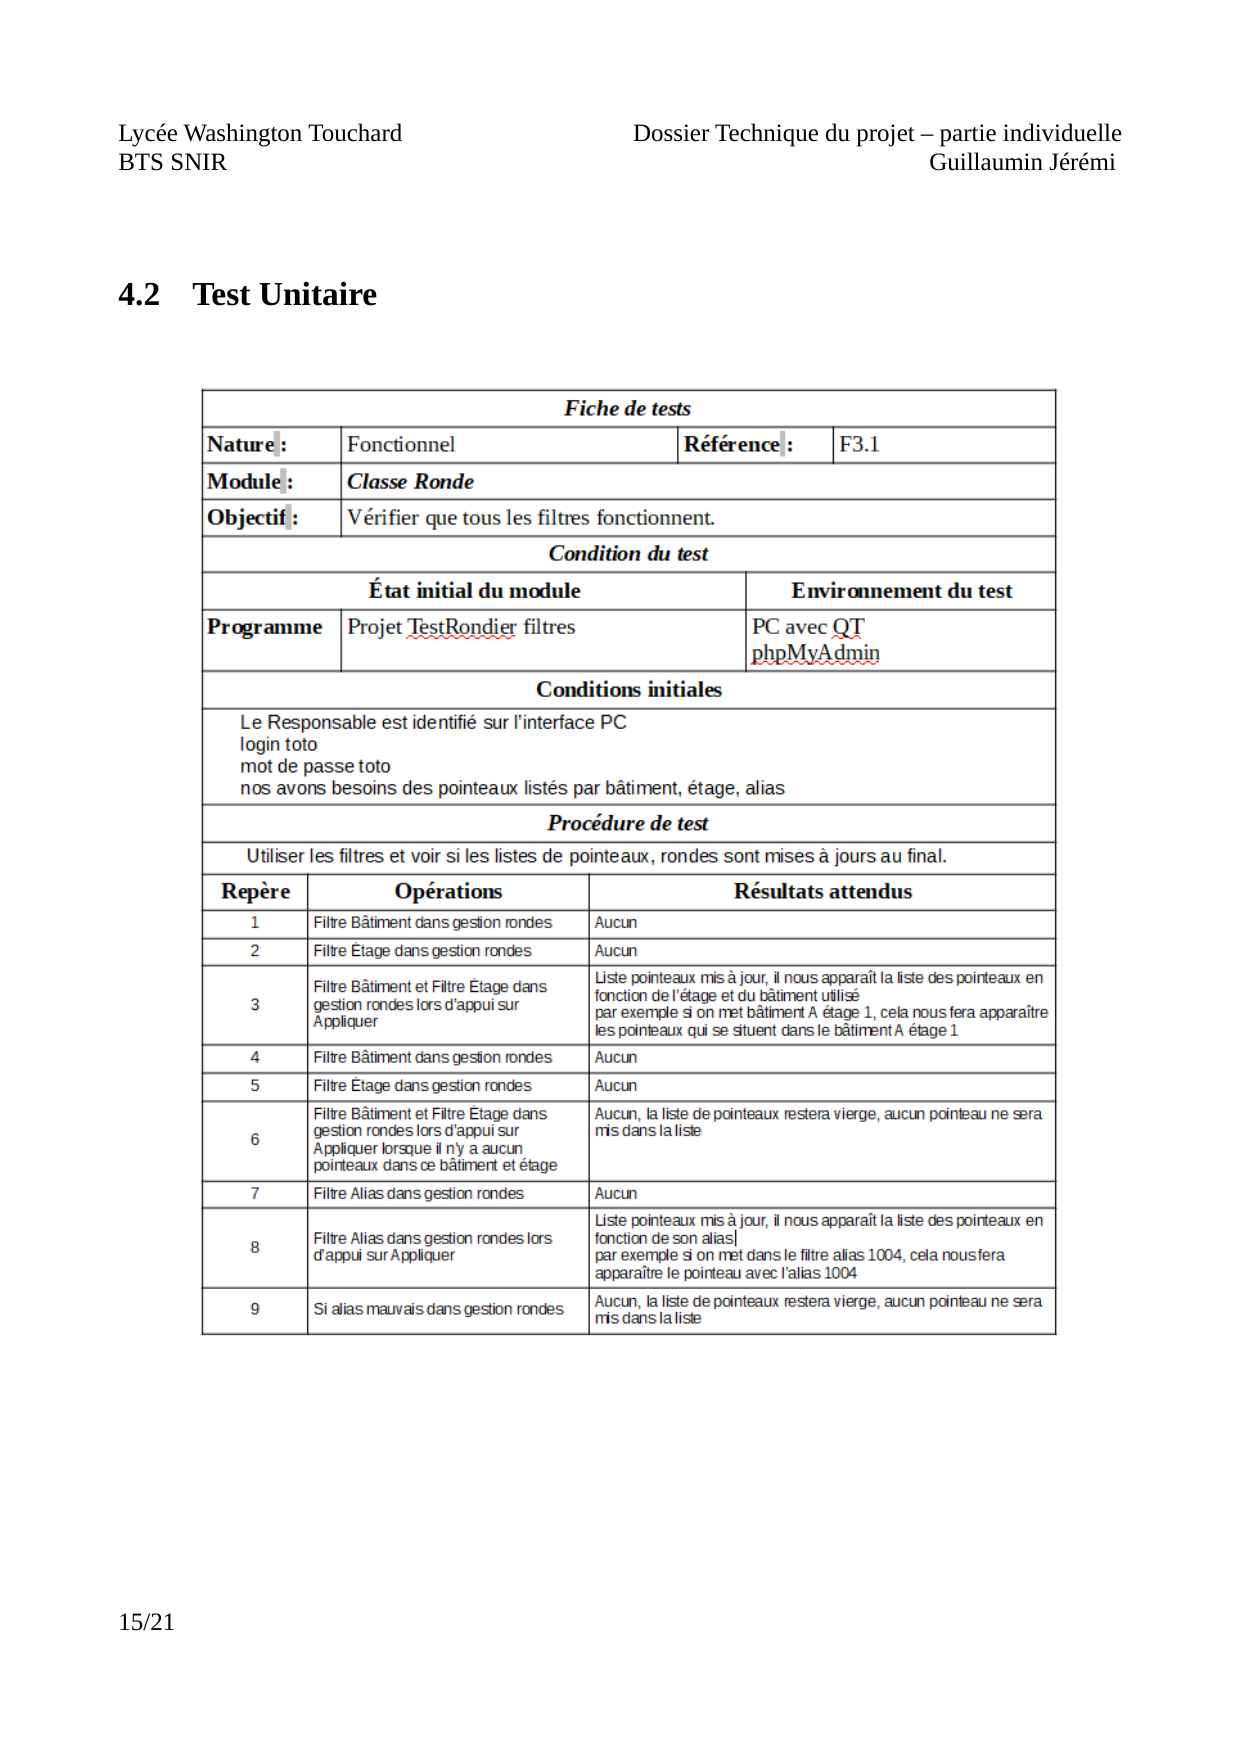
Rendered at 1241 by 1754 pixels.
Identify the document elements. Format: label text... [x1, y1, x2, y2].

picture [126, 372, 1114, 1384]
subtitle Test Unitaire [118, 273, 1122, 312]
